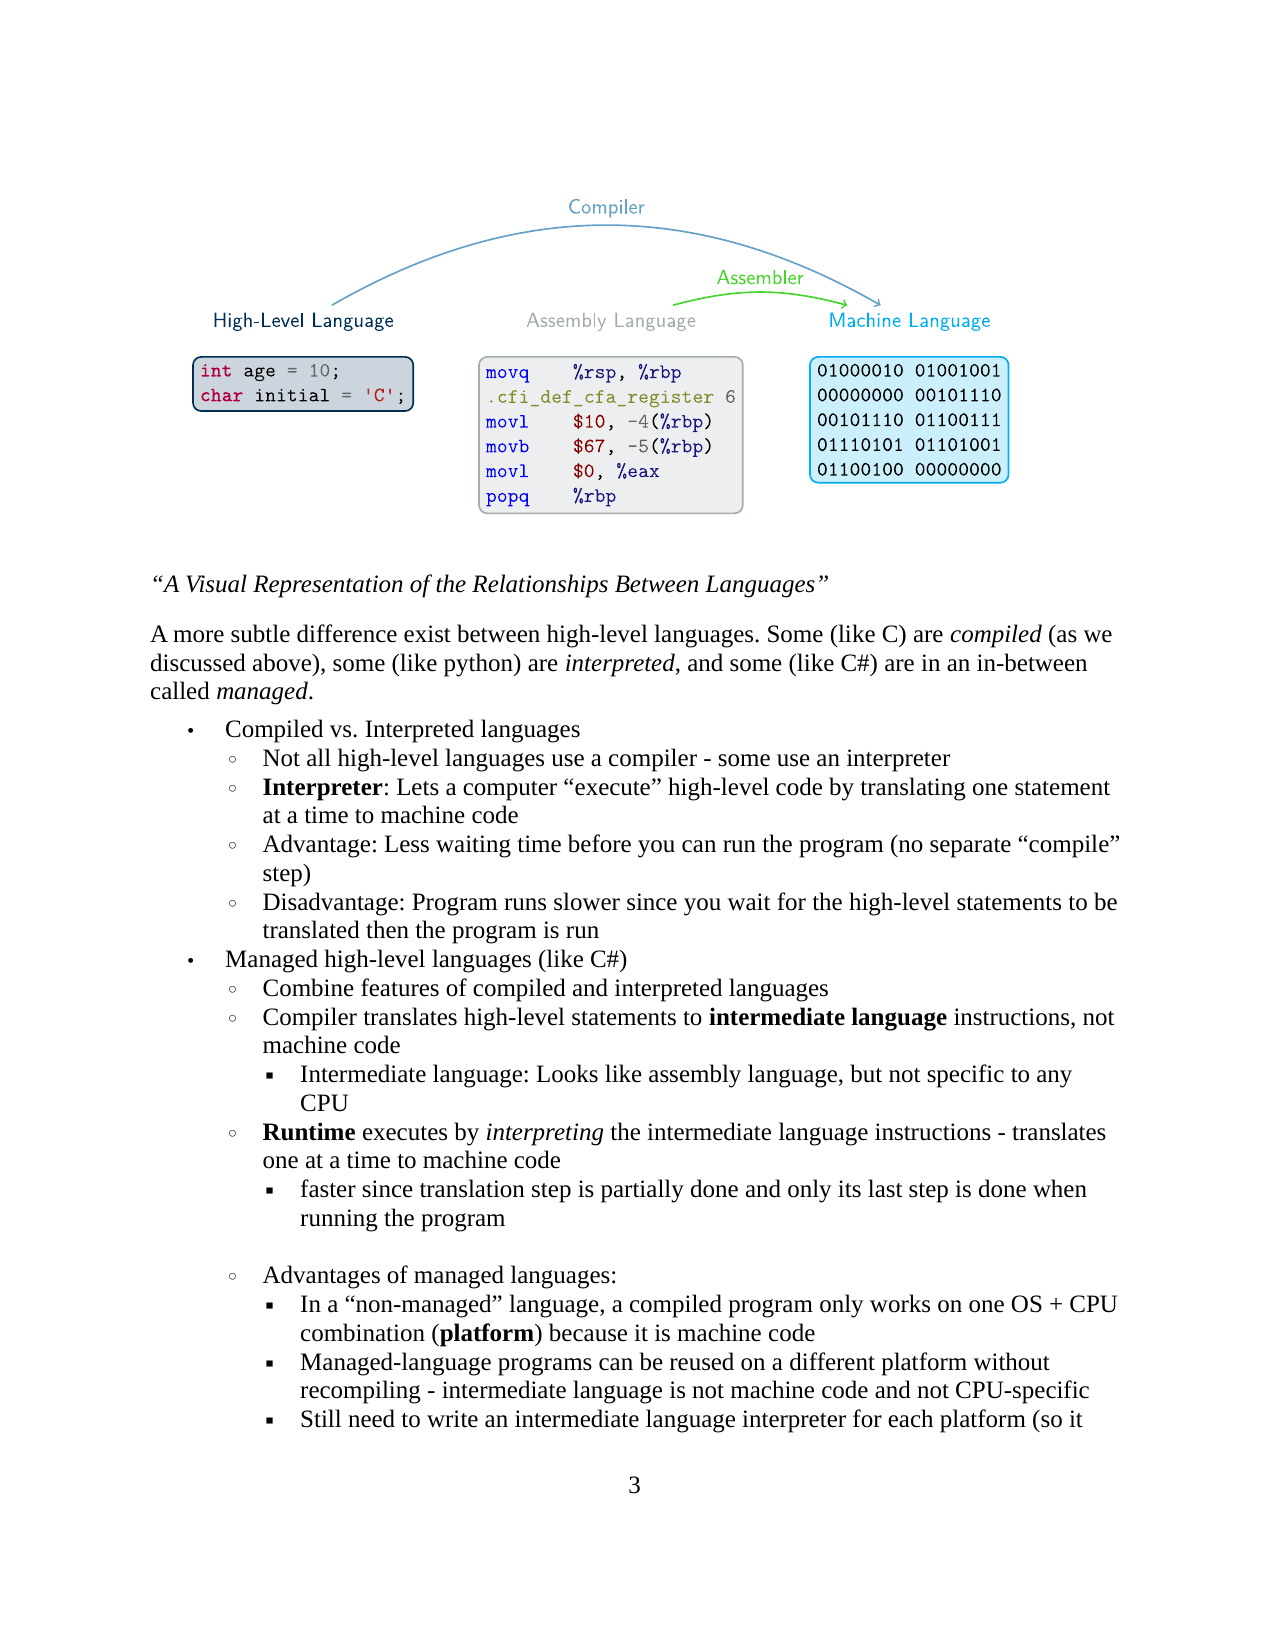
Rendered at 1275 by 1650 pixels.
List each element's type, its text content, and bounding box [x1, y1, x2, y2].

list Still need to write an intermediate language interpreter for each platform (so it [262, 1404, 1125, 1433]
list Advantages of managed languages: [225, 1260, 1125, 1289]
list Combine features of compiled and interpreted languages [225, 973, 1125, 1002]
list faster since translation step is partially done and only its last step is done when running the program [262, 1174, 1125, 1260]
list Compiled vs. Interpreted languages [187, 714, 1125, 743]
list Runtime executes by interpreting the intermediate language instructions - translates one at a time to machine code [225, 1117, 1125, 1174]
list Advantage: Less waiting time before you can run the program (no separate “compile” step) [225, 829, 1125, 887]
list Managed-language programs can be reused on a different platform without recompiling - intermediate language is not machine code and not CPU-specific [262, 1347, 1125, 1404]
list Not all high-level languages use a compiler - some use an interpreter [225, 743, 1125, 772]
list Managed high-level languages (like C#) [187, 944, 1125, 973]
list Compiler translates high-level statements to intermediate language instructions, not machine code [225, 1002, 1125, 1059]
list Disadvantage: Program runs slower since you wait for the high-level statements to be translated then the program is run [225, 887, 1125, 944]
text “A Visual Representation of the Relationships Between Languages” [150, 569, 1125, 597]
list Intermediate language: Looks like assembly language, but not specific to any CPU [262, 1059, 1125, 1117]
list Interpreter: Lets a computer “execute” high-level code by translating one statement at a time to machine code [225, 772, 1125, 829]
text A more subtle difference exist between high-level languages. Some (like C) are compiled (as we discussed above), some (like python) are interpreted, and some (like C#) are in an in-between called managed. [150, 619, 1125, 705]
list In a “non-managed” language, a compiled program only works on one OS + CPU combination (platform) because it is machine code [262, 1289, 1125, 1347]
